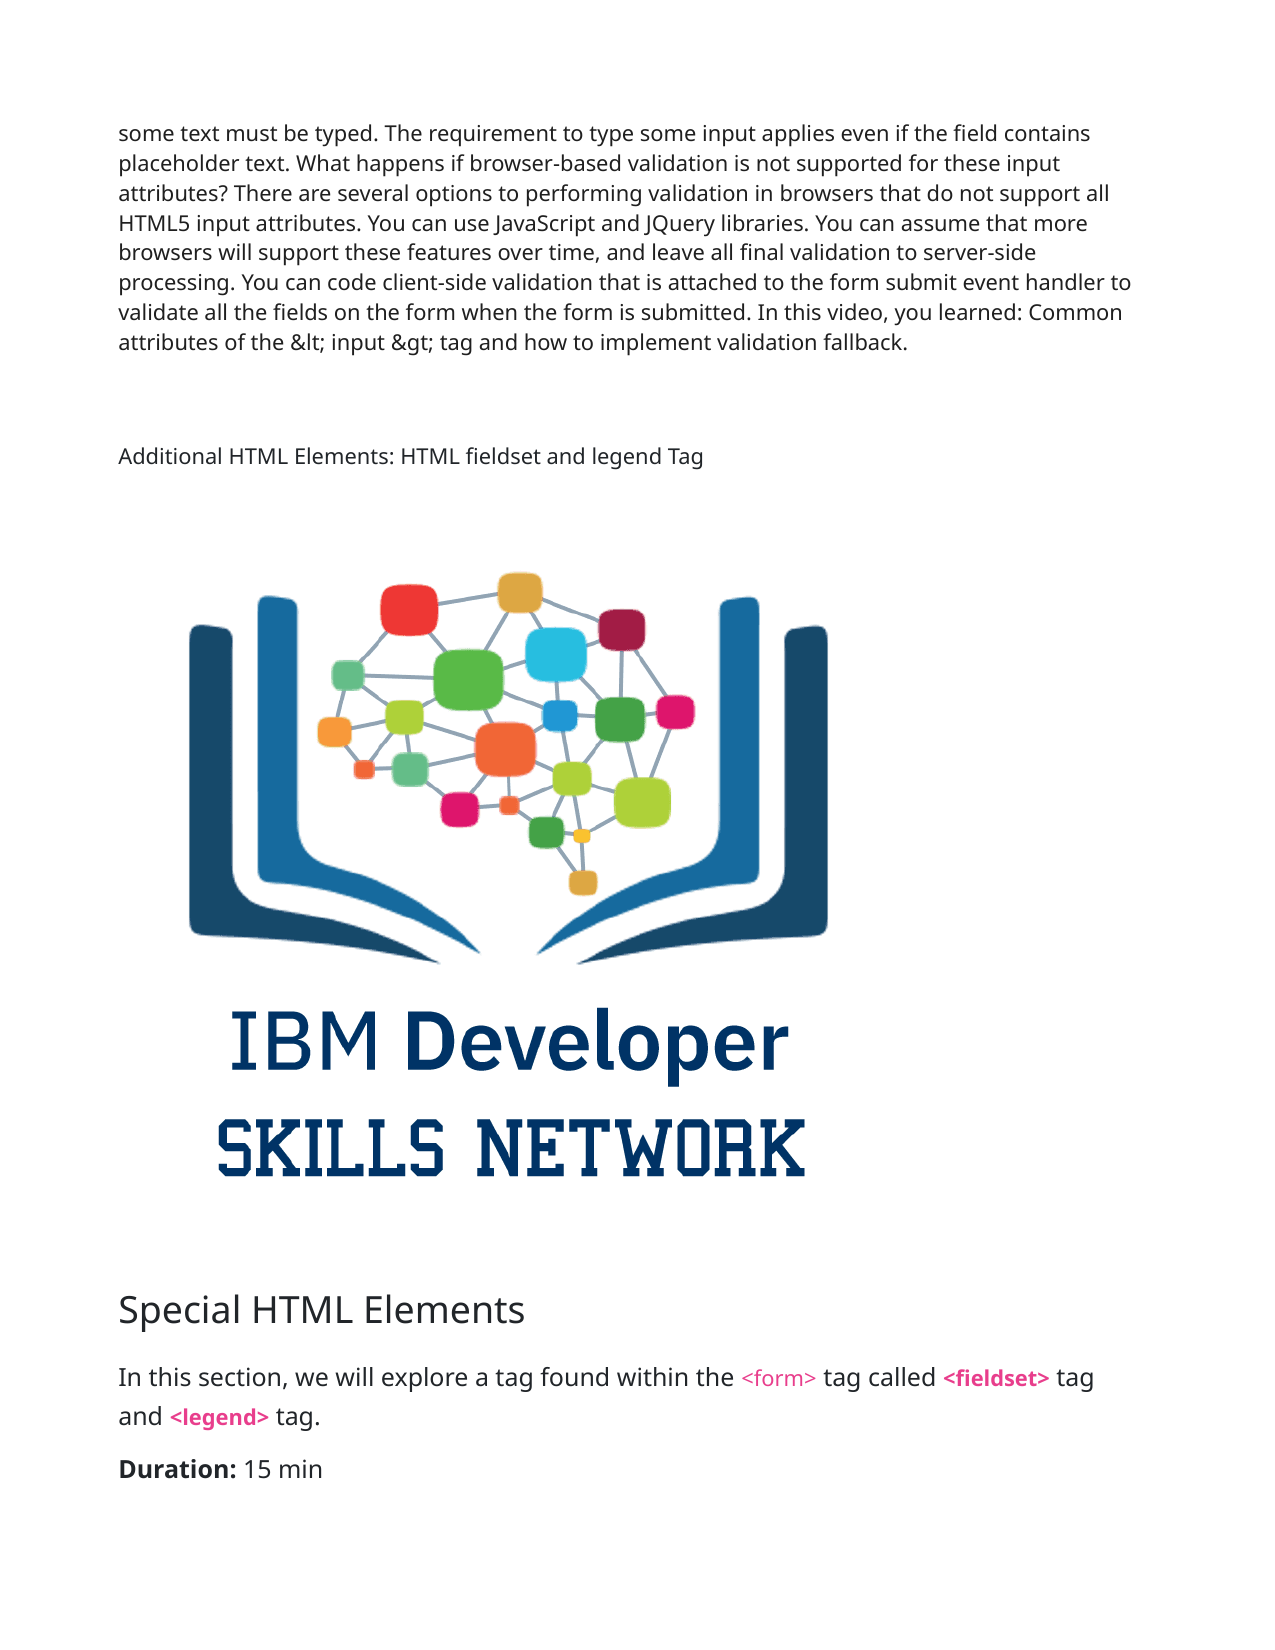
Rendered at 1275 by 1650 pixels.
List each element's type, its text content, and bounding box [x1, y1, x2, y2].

subtitle Special HTML Elements [118, 1283, 1157, 1334]
text Duration: 15 min [118, 1452, 1157, 1486]
text some text must be typed. The requirement to type some input applies even if the field contains placeholder text. What happens if browser-based validation is not supported for these input attributes? There are several options to performing validation in browsers that do not support all HTML5 input attributes. You can use JavaScript and JQuery libraries. You can assume that more browsers will support these features over time, and leave all final validation to server-side processing. You can code client-side validation that is attached to the form submit event handler to validate all the fields on the form when the form is submitted. In this video, you learned: Common attributes of the &lt; input &gt; tag and how to implement validation fallback. [118, 118, 1157, 356]
picture [118, 483, 900, 1265]
text In this section, we will explore a tag found within the <form> tag called <fieldset> tag and <legend> tag. [118, 1359, 1157, 1432]
subtitle Additional HTML Elements: HTML fieldset and legend Tag [118, 441, 1157, 471]
